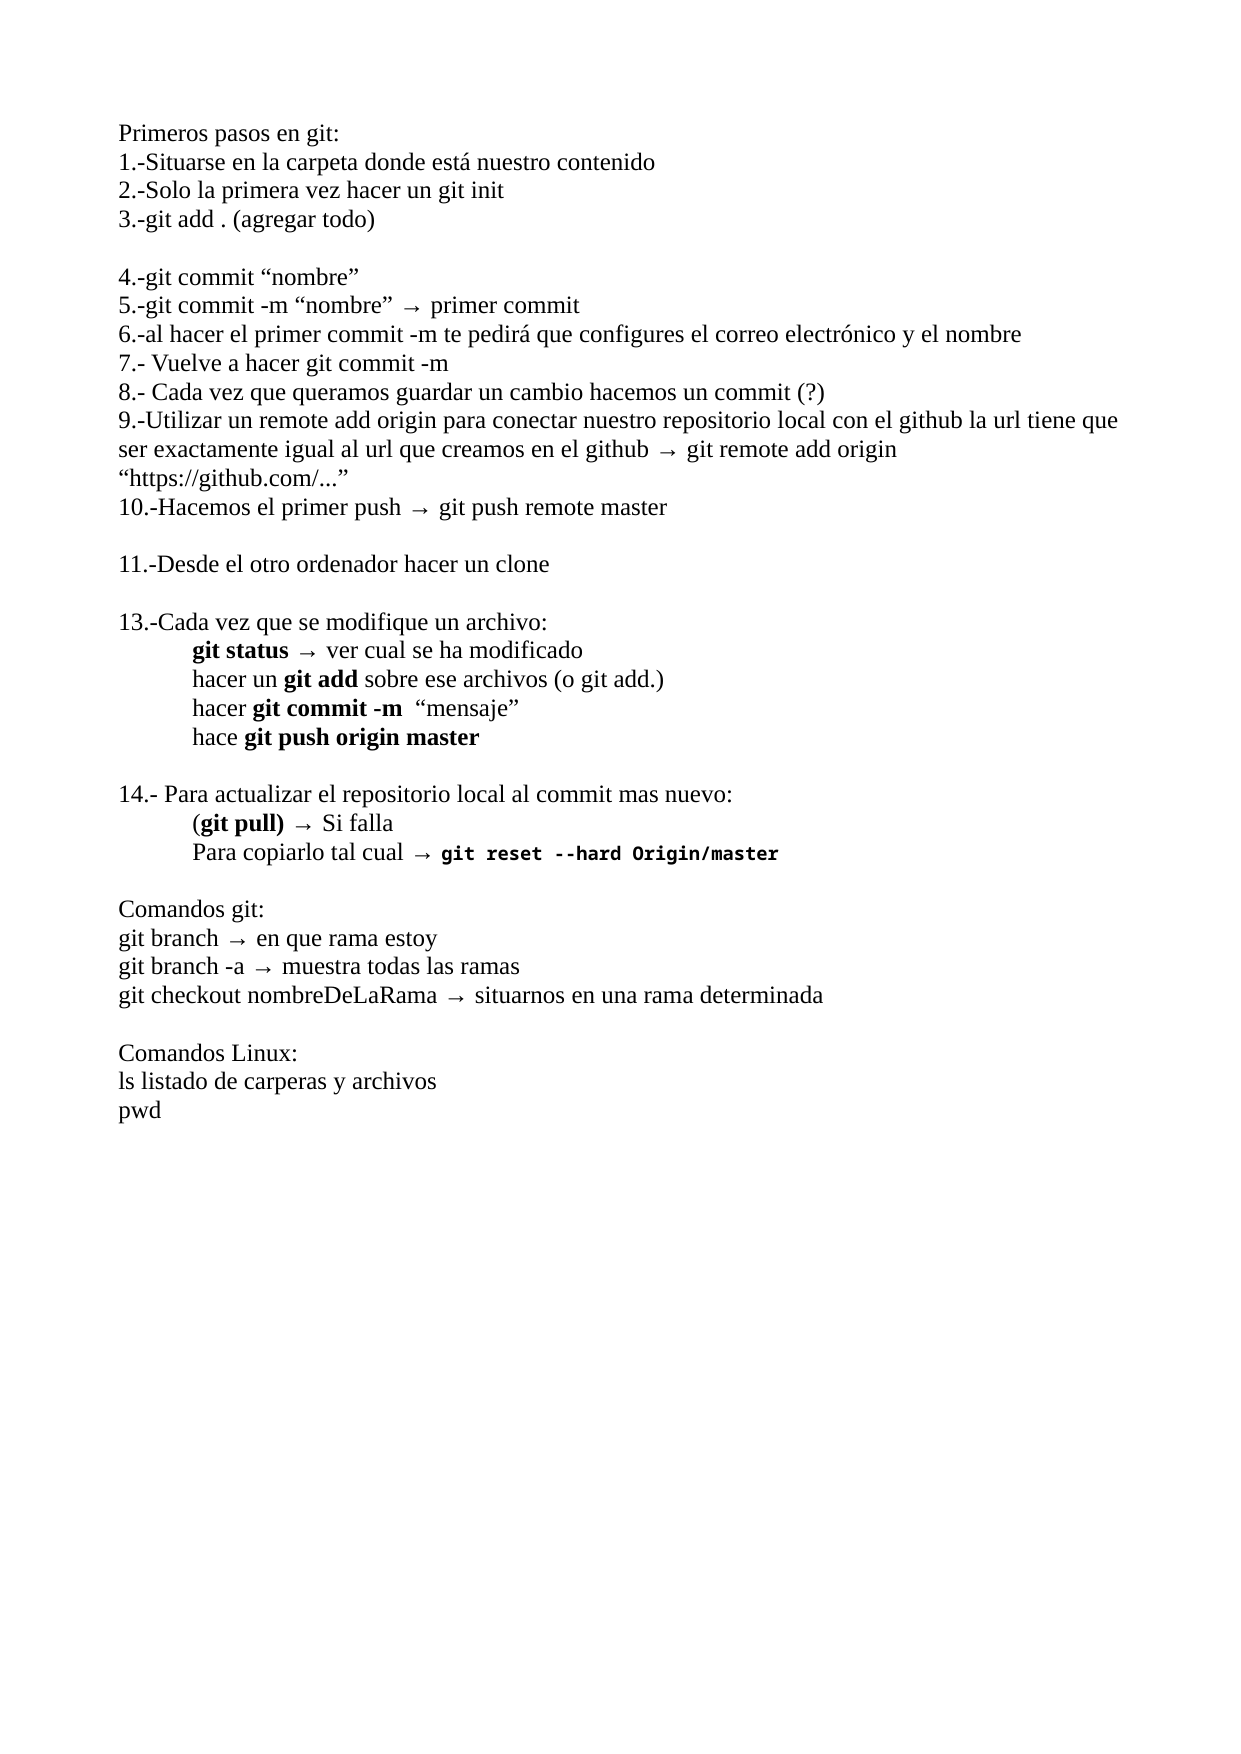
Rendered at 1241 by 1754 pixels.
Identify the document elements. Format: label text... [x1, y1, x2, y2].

text Para copiarlo tal cual → git reset --hard Origin/master [118, 837, 1122, 866]
text git branch → en que rama estoy [118, 923, 1122, 951]
text 7.- Vuelve a hacer git commit -m [118, 348, 1122, 377]
text 2.-Solo la primera vez hacer un git init [118, 176, 1122, 204]
text 13.-Cada vez que se modifique un archivo: [118, 607, 1122, 636]
text git branch -a → muestra todas las ramas [118, 951, 1122, 980]
text 5.-git commit -m “nombre” → primer commit [118, 291, 1122, 319]
text git checkout nombreDeLaRama → situarnos en una rama determinada [118, 980, 1122, 1009]
text git status → ver cual se ha modificado [118, 636, 1122, 664]
text ls listado de carperas y archivos [118, 1066, 1122, 1095]
text 9.-Utilizar un remote add origin para conectar nuestro repositorio local con el github la url tiene que ser exactamente igual al url que creamos en el github → git remote add origin “https://github.com/...” [118, 406, 1122, 492]
text Comandos Linux: [118, 1038, 1122, 1066]
text hacer un git add sobre ese archivos (o git add.) [118, 664, 1122, 693]
text 14.- Para actualizar el repositorio local al commit mas nuevo: [118, 779, 1122, 808]
text hacer git commit -m “mensaje” [118, 693, 1122, 722]
text 8.- Cada vez que queramos guardar un cambio hacemos un commit (?) [118, 377, 1122, 406]
text hace git push origin master [118, 722, 1122, 751]
text 3.-git add . (agregar todo) [118, 204, 1122, 233]
text 4.-git commit “nombre” [118, 262, 1122, 291]
text 1.-Situarse en la carpeta donde está nuestro contenido [118, 147, 1122, 176]
text (git pull) → Si falla [118, 808, 1122, 837]
text Primeros pasos en git: [118, 118, 1122, 147]
text 11.-Desde el otro ordenador hacer un clone [118, 549, 1122, 578]
text 10.-Hacemos el primer push → git push remote master [118, 492, 1122, 521]
text 6.-al hacer el primer commit -m te pedirá que configures el correo electrónico y el nombre [118, 319, 1122, 348]
text Comandos git: [118, 894, 1122, 923]
text pwd [118, 1095, 1122, 1124]
